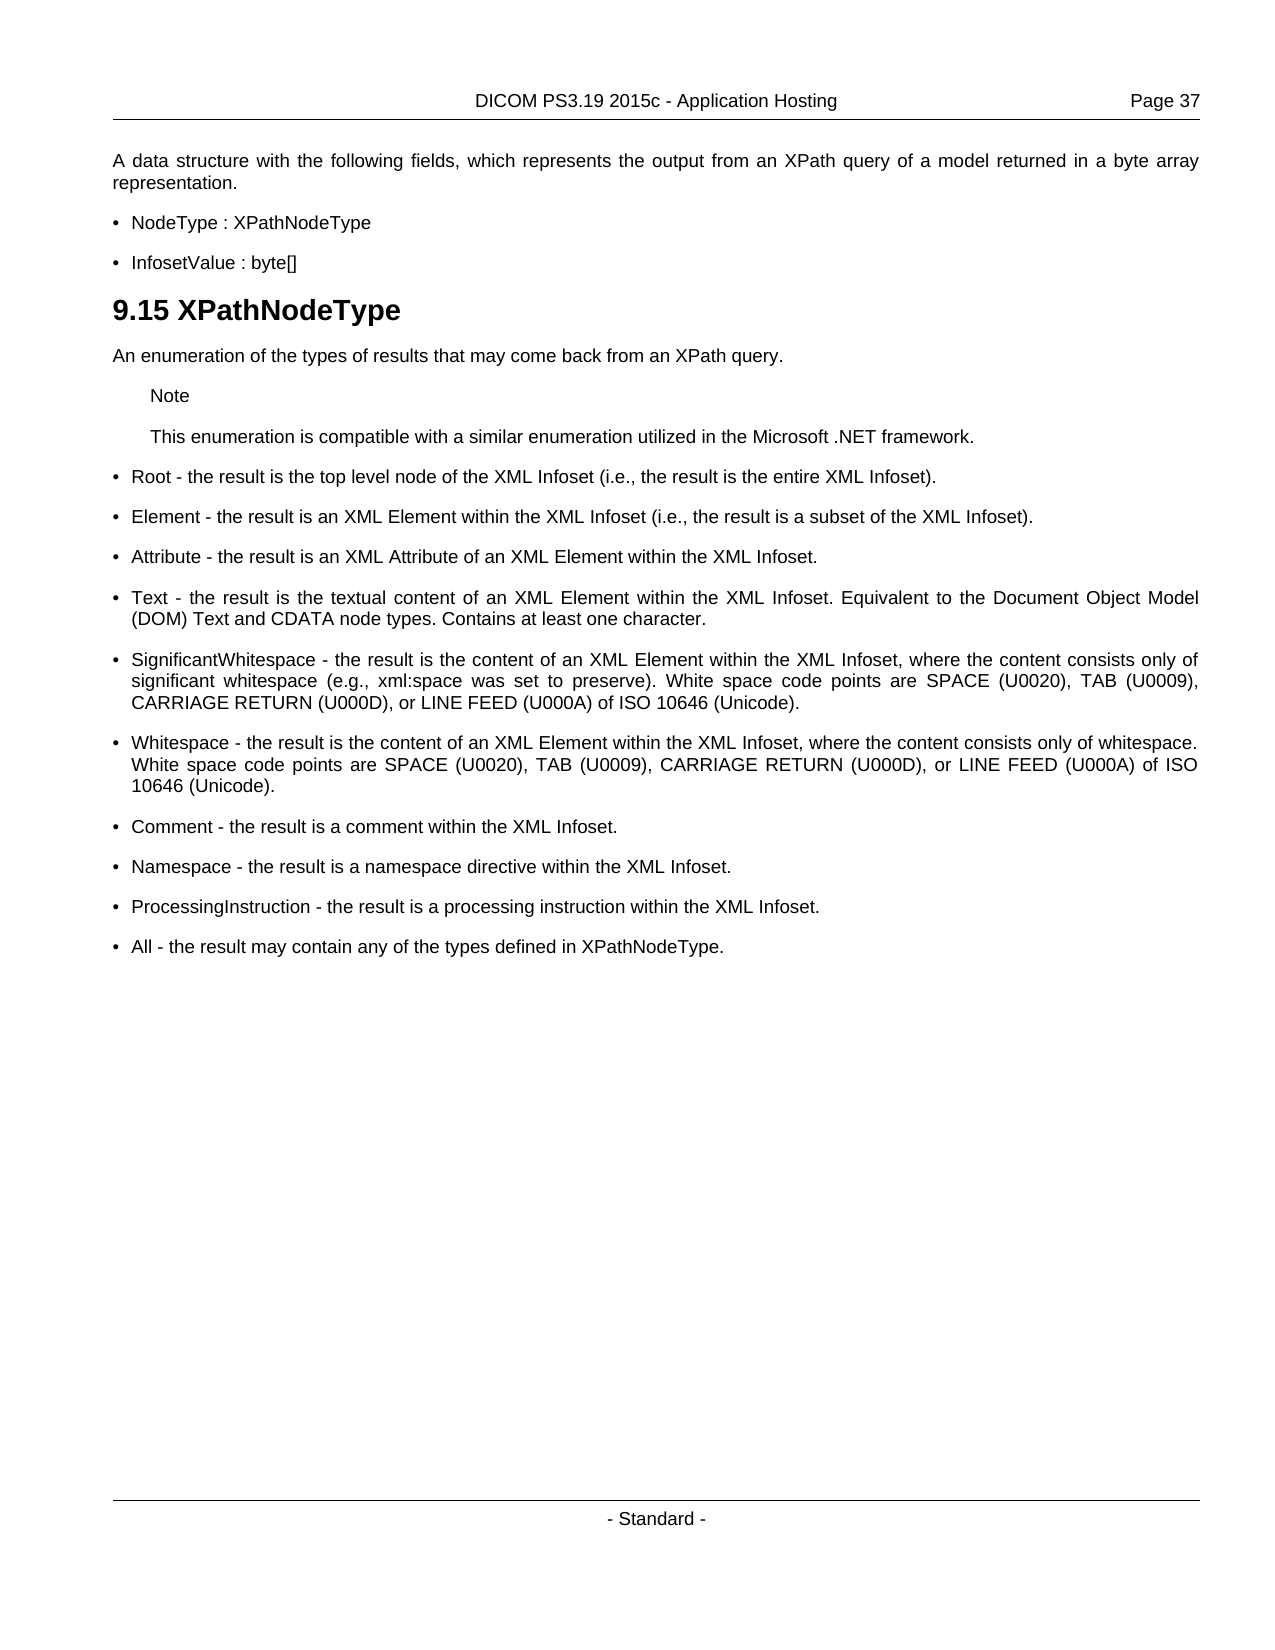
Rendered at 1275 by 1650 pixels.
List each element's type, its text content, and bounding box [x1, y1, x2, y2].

list NodeType : XPathNodeType [112, 212, 1200, 233]
text An enumeration of the types of results that may come back from an XPath query. [112, 345, 1200, 366]
list Whitespace - the result is the content of an XML Element within the XML Infoset, where the content consists only of whitespace. White space code points are SPACE (U0020), TAB (U0009), CARRIAGE RETURN (U000D), or LINE FEED (U000A) of ISO 10646 (Unicode). [112, 732, 1200, 797]
list Attribute - the result is an XML Attribute of an XML Element within the XML Infoset. [112, 546, 1200, 568]
list Namespace - the result is a namespace directive within the XML Infoset. [112, 856, 1200, 877]
list ProcessingInstruction - the result is a processing instruction within the XML Infoset. [112, 896, 1200, 918]
list Text - the result is the textual content of an XML Element within the XML Infoset. Equivalent to the Document Object Model (DOM) Text and CDATA node types. Contains at least one character. [112, 587, 1200, 630]
list Root - the result is the top level node of the XML Infoset (i.e., the result is the entire XML Infoset). [112, 466, 1200, 487]
text Note [150, 385, 1162, 407]
list All - the result may contain any of the types defined in XPathNodeType. [112, 936, 1200, 958]
text A data structure with the following fields, which represents the output from an XPath query of a model returned in a byte array representation. [112, 150, 1200, 193]
text 9.15 XPathNodeType [112, 292, 1200, 326]
list SignificantWhitespace - the result is the content of an XML Element within the XML Infoset, where the content consists only of significant whitespace (e.g., xml:space was set to preserve). White space code points are SPACE (U0020), TAB (U0009), CARRIAGE RETURN (U000D), or LINE FEED (U000A) of ISO 10646 (Unicode). [112, 648, 1200, 713]
list Element - the result is an XML Element within the XML Infoset (i.e., the result is a subset of the XML Infoset). [112, 506, 1200, 528]
list InfosetValue : byte[] [112, 252, 1200, 274]
list Comment - the result is a comment within the XML Infoset. [112, 815, 1200, 837]
text This enumeration is compatible with a similar enumeration utilized in the Microsoft .NET framework. [150, 425, 1162, 447]
